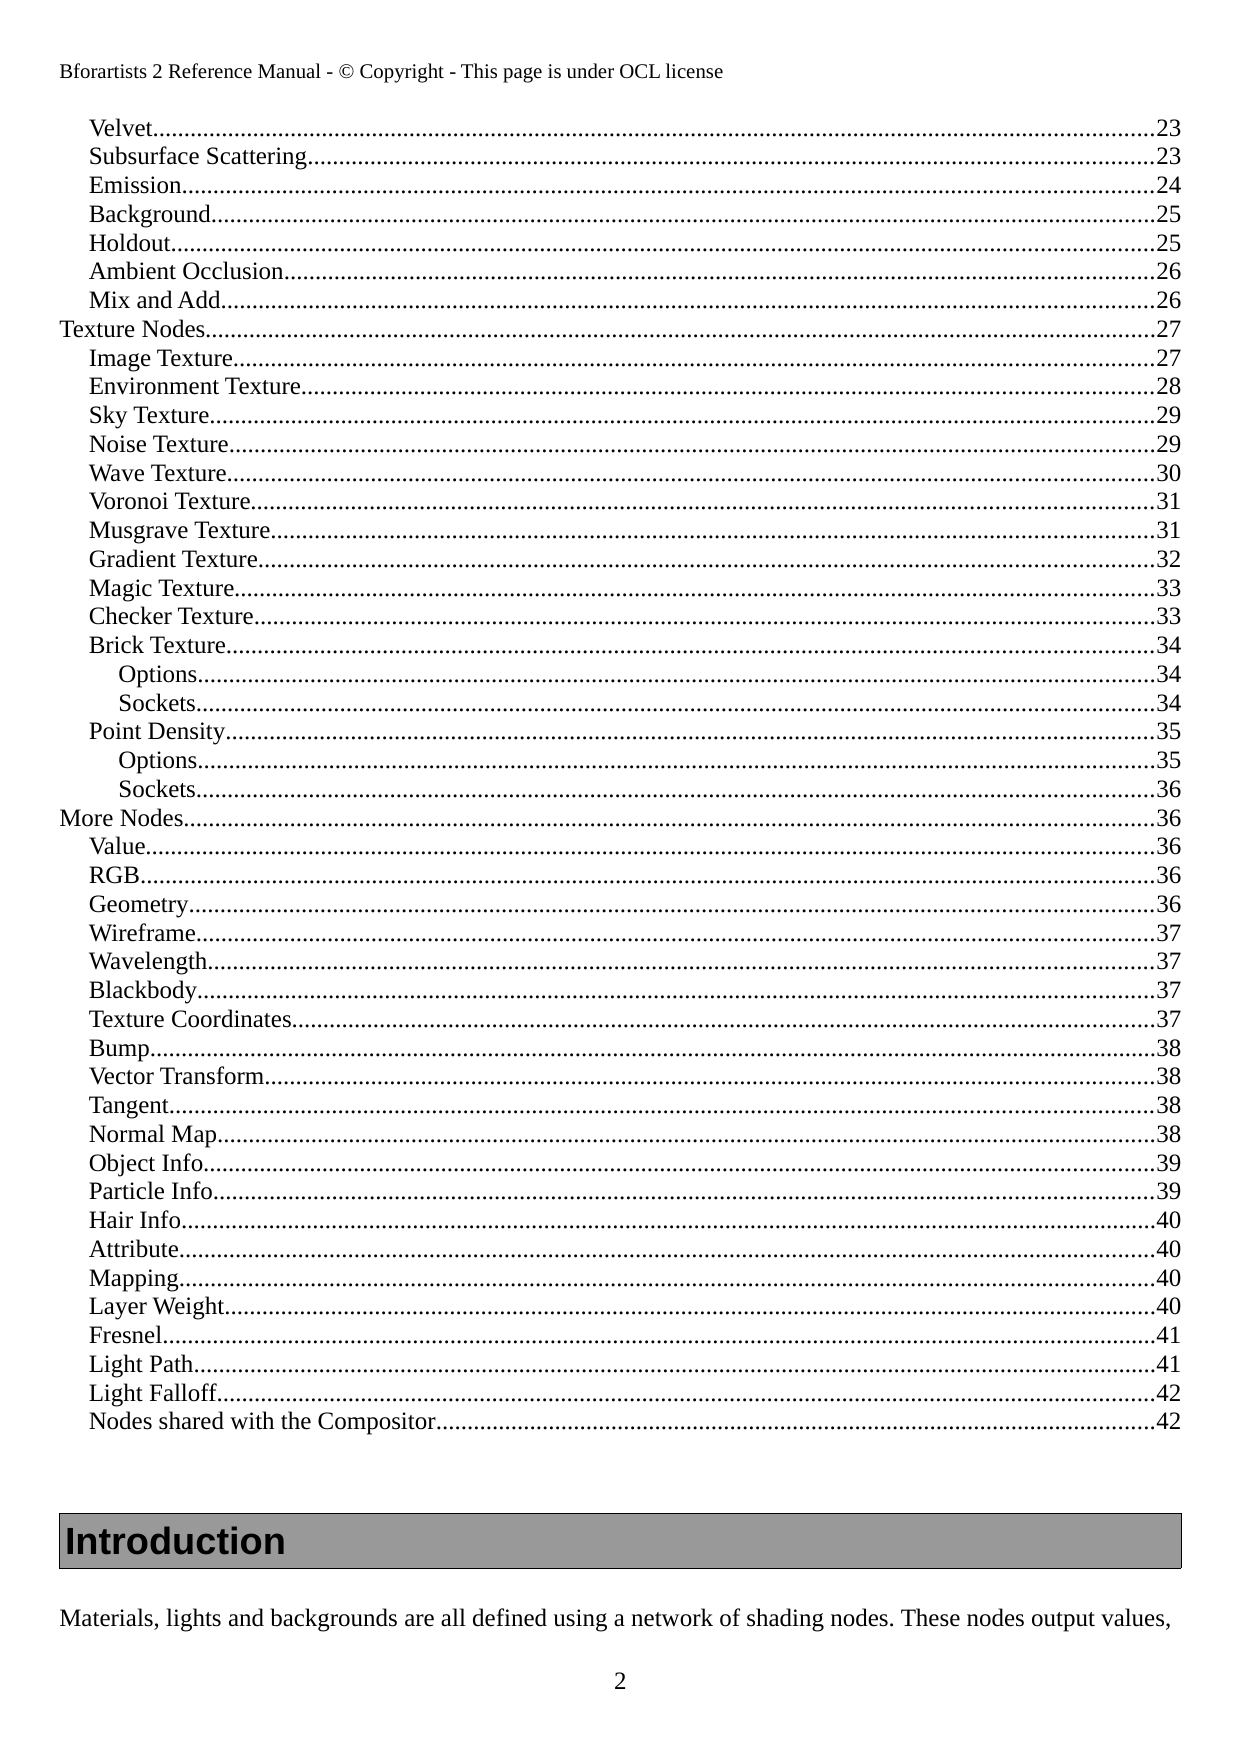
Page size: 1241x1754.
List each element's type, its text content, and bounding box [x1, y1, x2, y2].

text Sockets 36 [118, 774, 1181, 803]
text Image Texture 27 [88, 343, 1181, 371]
table_header Introduction [60, 1514, 1181, 1568]
text Voronoi Texture 31 [88, 486, 1181, 515]
text Mix and Add 26 [88, 285, 1181, 314]
text Texture Nodes 27 [59, 314, 1181, 343]
text Sockets 34 [118, 688, 1181, 716]
text Geometry 36 [88, 889, 1181, 918]
text Options 35 [118, 745, 1181, 774]
text Blackbody 37 [88, 975, 1181, 1004]
text Vector Transform 38 [88, 1061, 1181, 1090]
text Materials, lights and backgrounds are all defined using a network of shading nodes. These nodes output values, [59, 1603, 1181, 1631]
text Attribute 40 [88, 1234, 1181, 1263]
text Normal Map 38 [88, 1119, 1181, 1148]
text Subsurface Scattering 23 [88, 141, 1181, 170]
text More Nodes 36 [59, 803, 1181, 831]
text Bump 38 [88, 1033, 1181, 1061]
text Tangent 38 [88, 1090, 1181, 1119]
text Hair Info 40 [88, 1205, 1181, 1234]
text Velvet 23 [88, 113, 1181, 141]
text Background 25 [88, 199, 1181, 228]
text Point Density 35 [88, 716, 1181, 745]
text Musgrave Texture 31 [88, 515, 1181, 544]
text Brick Texture 34 [88, 630, 1181, 659]
text Wavelength 37 [88, 946, 1181, 975]
text Fresnel 41 [88, 1320, 1181, 1349]
text Sky Texture 29 [88, 400, 1181, 429]
text Holdout 25 [88, 228, 1181, 256]
text Ambient Occlusion 26 [88, 256, 1181, 285]
text Noise Texture 29 [88, 429, 1181, 458]
text Wireframe 37 [88, 918, 1181, 946]
text Wave Texture 30 [88, 458, 1181, 486]
text Gradient Texture 32 [88, 544, 1181, 573]
text Nodes shared with the Compositor 42 [88, 1406, 1181, 1435]
text Emission 24 [88, 170, 1181, 199]
text RGB 36 [88, 860, 1181, 889]
text Checker Texture 33 [88, 601, 1181, 630]
text Object Info 39 [88, 1148, 1181, 1176]
text Value 36 [88, 831, 1181, 860]
text Particle Info 39 [88, 1176, 1181, 1205]
text Mapping 40 [88, 1263, 1181, 1291]
text Texture Coordinates 37 [88, 1004, 1181, 1033]
text Magic Texture 33 [88, 573, 1181, 601]
text Environment Texture 28 [88, 371, 1181, 400]
text Light Path 41 [88, 1349, 1181, 1378]
text Light Falloff 42 [88, 1378, 1181, 1406]
text Options 34 [118, 659, 1181, 688]
text Layer Weight 40 [88, 1291, 1181, 1320]
